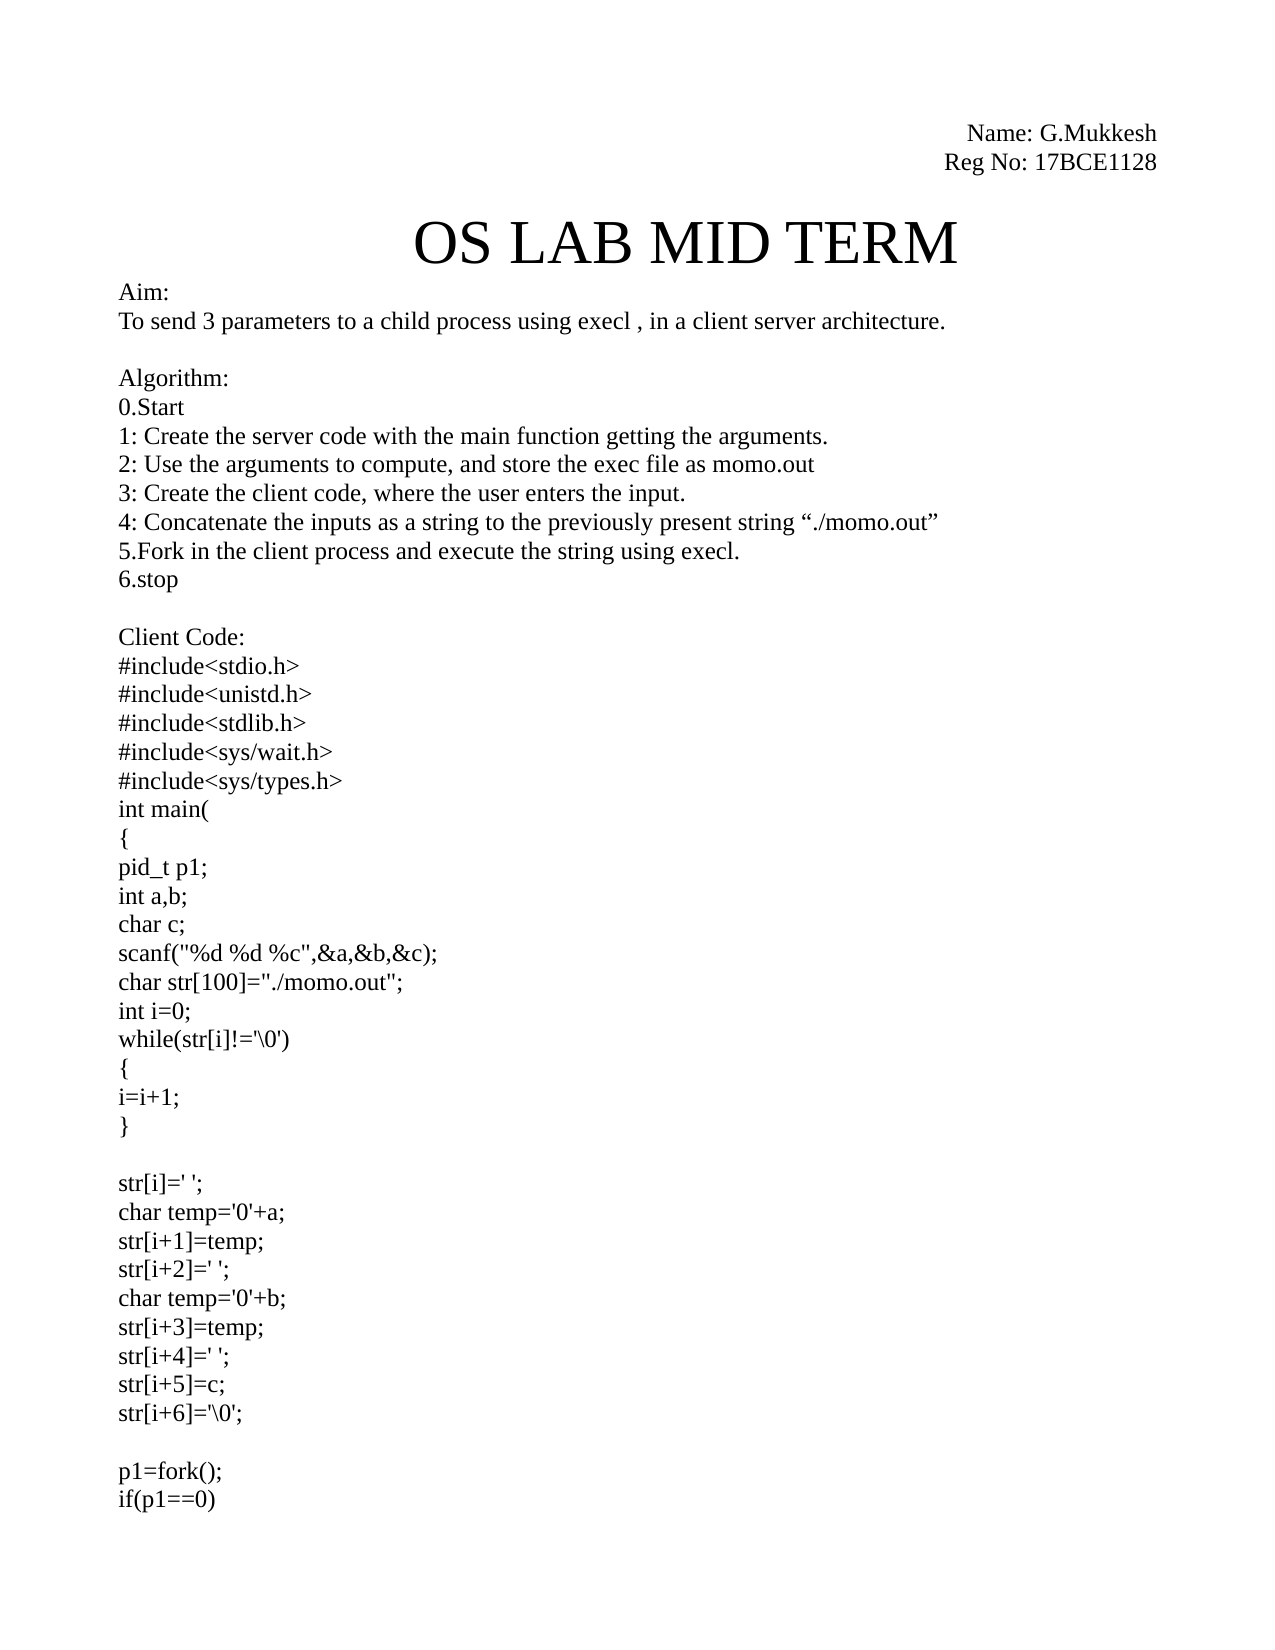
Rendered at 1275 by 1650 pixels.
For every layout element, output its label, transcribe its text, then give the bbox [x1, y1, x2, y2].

text Client Code: [118, 622, 1157, 651]
text pid_t p1; [118, 852, 1157, 881]
text str[i+2]=' '; [118, 1254, 1157, 1283]
text str[i+6]='\0'; [118, 1398, 1157, 1427]
text scanf("%d %d %c",&a,&b,&c); [118, 938, 1157, 967]
text 2: Use the arguments to compute, and store the exec file as momo.out [118, 449, 1157, 478]
text #include<stdio.h> [118, 651, 1157, 679]
text p1=fork(); [118, 1456, 1157, 1484]
text char temp='0'+b; [118, 1283, 1157, 1312]
text #include<unistd.h> [118, 679, 1157, 708]
text char str[100]="./momo.out"; [118, 967, 1157, 996]
text #include<sys/types.h> [118, 766, 1157, 794]
text 3: Create the client code, where the user enters the input. [118, 478, 1157, 507]
text OS LAB MID TERM [118, 205, 1157, 277]
text { [118, 1053, 1157, 1082]
text while(str[i]!='\0') [118, 1024, 1157, 1053]
text 5.Fork in the client process and execute the string using execl. [118, 536, 1157, 564]
text if(p1==0) [118, 1484, 1157, 1513]
text str[i+1]=temp; [118, 1226, 1157, 1254]
text char temp='0'+a; [118, 1197, 1157, 1226]
text int main( [118, 794, 1157, 823]
text i=i+1; [118, 1082, 1157, 1111]
text 4: Concatenate the inputs as a string to the previously present string “./momo.out” [118, 507, 1157, 536]
text #include<sys/wait.h> [118, 737, 1157, 766]
text str[i+5]=c; [118, 1369, 1157, 1398]
text Algorithm: [118, 363, 1157, 392]
text str[i]=' '; [118, 1168, 1157, 1197]
text 6.stop [118, 564, 1157, 593]
text int a,b; [118, 881, 1157, 909]
text char c; [118, 909, 1157, 938]
text } [118, 1111, 1157, 1139]
text Aim: [118, 277, 1157, 306]
text To send 3 parameters to a child process using execl , in a client server architecture. [118, 306, 1157, 334]
text 0.Start [118, 392, 1157, 421]
text { [118, 823, 1157, 852]
text str[i+3]=temp; [118, 1312, 1157, 1341]
text 1: Create the server code with the main function getting the arguments. [118, 421, 1157, 449]
text #include<stdlib.h> [118, 708, 1157, 737]
text int i=0; [118, 996, 1157, 1024]
text str[i+4]=' '; [118, 1341, 1157, 1369]
